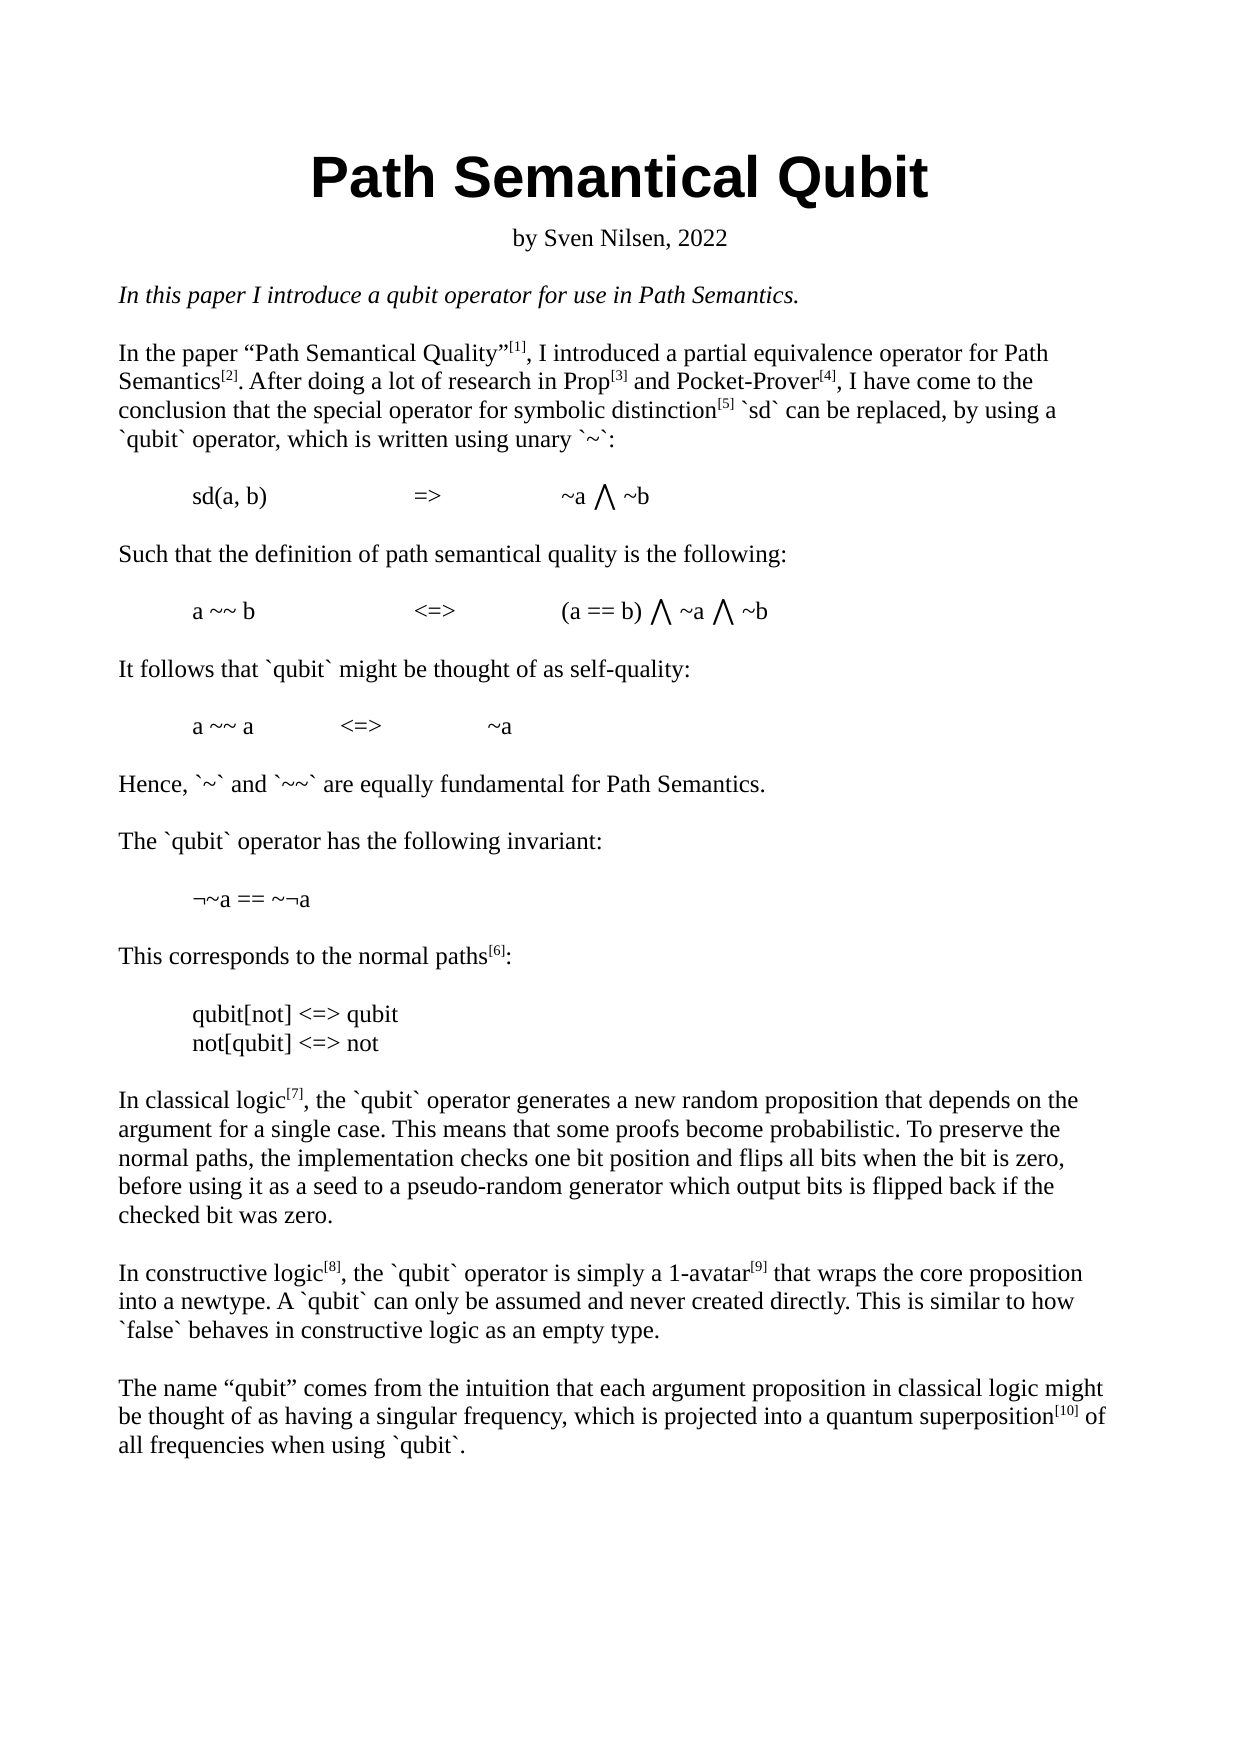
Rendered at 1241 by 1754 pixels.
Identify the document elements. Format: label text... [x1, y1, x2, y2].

text sd(a, b) => ~a ⋀ ~b [118, 481, 1122, 510]
text It follows that `qubit` might be thought of as self-quality: [118, 654, 1122, 683]
text In this paper I introduce a qubit operator for use in Path Semantics. [118, 280, 1122, 309]
text Such that the definition of path semantical quality is the following: [118, 539, 1122, 568]
text ¬~a == ~¬a [118, 884, 1122, 913]
text This corresponds to the normal paths[6]: [118, 941, 1122, 970]
text Hence, `~` and `~~` are equally fundamental for Path Semantics. [118, 769, 1122, 798]
text by Sven Nilsen, 2022 [118, 223, 1122, 251]
text The `qubit` operator has the following invariant: [118, 826, 1122, 855]
text In constructive logic[8], the `qubit` operator is simply a 1-avatar[9] that wraps the core proposition into a newtype. A `qubit` can only be assumed and never created directly. This is similar to how `false` behaves in constructive logic as an empty type. [118, 1258, 1122, 1344]
text The name “qubit” comes from the intuition that each argument proposition in classical logic might be thought of as having a singular frequency, which is projected into a quantum superposition[10] of all frequencies when using `qubit`. [118, 1373, 1122, 1459]
text qubit[not] <=> qubit [118, 999, 1122, 1028]
text a ~~ a <=> ~a [118, 711, 1122, 740]
text a ~~ b <=> (a == b) ⋀ ~a ⋀ ~b [118, 596, 1122, 625]
title Path Semantical Qubit [118, 143, 1122, 210]
text not[qubit] <=> not [118, 1028, 1122, 1056]
text In the paper “Path Semantical Quality”[1], I introduced a partial equivalence operator for Path Semantics[2]. After doing a lot of research in Prop[3] and Pocket-Prover[4], I have come to the conclusion that the special operator for symbolic distinction[5] `sd` can be replaced, by using a `qubit` operator, which is written using unary `~`: [118, 338, 1122, 453]
text In classical logic[7], the `qubit` operator generates a new random proposition that depends on the argument for a single case. This means that some proofs become probabilistic. To preserve the normal paths, the implementation checks one bit position and flips all bits when the bit is zero, before using it as a seed to a pseudo-random generator which output bits is flipped back if the checked bit was zero. [118, 1085, 1122, 1229]
